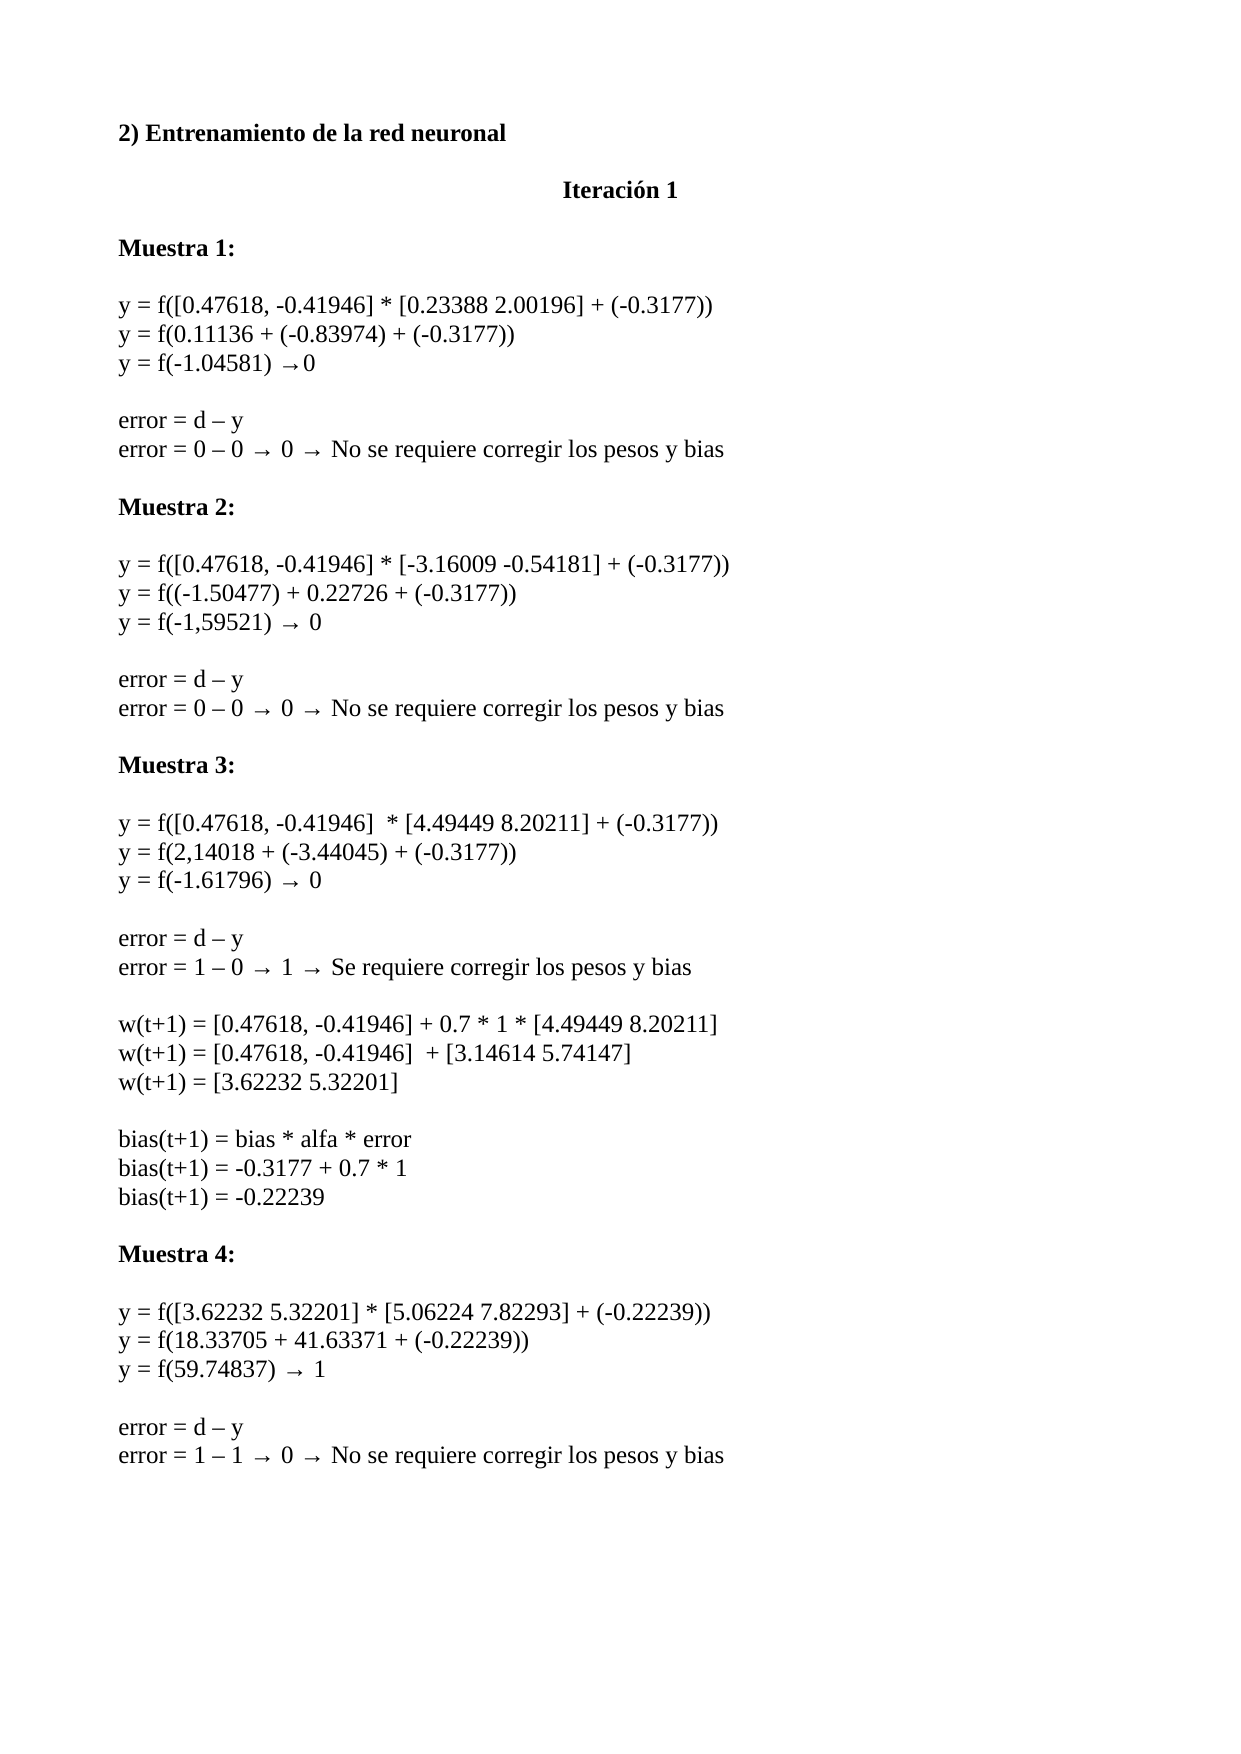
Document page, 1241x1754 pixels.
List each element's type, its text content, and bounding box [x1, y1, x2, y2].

text error = 1 – 1 → 0 → No se requiere corregir los pesos y bias [118, 1441, 1122, 1469]
text y = f(0.11136 + (-0.83974) + (-0.3177)) [118, 319, 1122, 348]
text y = f([0.47618, -0.41946] * [-3.16009 -0.54181] + (-0.3177)) [118, 549, 1122, 578]
text y = f(-1.04581) →0 [118, 348, 1122, 377]
text y = f(-1.61796) → 0 [118, 866, 1122, 894]
text Muestra 4: [118, 1239, 1122, 1268]
text y = f(59.74837) → 1 [118, 1354, 1122, 1383]
text w(t+1) = [3.62232 5.32201] [118, 1067, 1122, 1096]
text Muestra 3: [118, 751, 1122, 779]
text y = f([3.62232 5.32201] * [5.06224 7.82293] + (-0.22239)) [118, 1297, 1122, 1326]
text Iteración 1 [118, 176, 1122, 204]
text error = d – y [118, 664, 1122, 693]
text Muestra 2: [118, 492, 1122, 521]
text error = 0 – 0 → 0 → No se requiere corregir los pesos y bias [118, 434, 1122, 463]
text error = d – y [118, 406, 1122, 434]
text error = d – y [118, 923, 1122, 952]
text y = f(18.33705 + 41.63371 + (-0.22239)) [118, 1326, 1122, 1354]
text Muestra 1: [118, 233, 1122, 262]
text error = d – y [118, 1412, 1122, 1441]
text bias(t+1) = bias * alfa * error [118, 1124, 1122, 1153]
text y = f([0.47618, -0.41946] * [4.49449 8.20211] + (-0.3177)) [118, 808, 1122, 837]
text bias(t+1) = -0.22239 [118, 1182, 1122, 1211]
text error = 0 – 0 → 0 → No se requiere corregir los pesos y bias [118, 693, 1122, 722]
text 2) Entrenamiento de la red neuronal [118, 118, 1122, 147]
text error = 1 – 0 → 1 → Se requiere corregir los pesos y bias [118, 952, 1122, 981]
text y = f(2,14018 + (-3.44045) + (-0.3177)) [118, 837, 1122, 866]
text bias(t+1) = -0.3177 + 0.7 * 1 [118, 1153, 1122, 1182]
text y = f(-1,59521) → 0 [118, 607, 1122, 636]
text y = f((-1.50477) + 0.22726 + (-0.3177)) [118, 578, 1122, 607]
text y = f([0.47618, -0.41946] * [0.23388 2.00196] + (-0.3177)) [118, 291, 1122, 319]
text w(t+1) = [0.47618, -0.41946] + 0.7 * 1 * [4.49449 8.20211] [118, 1009, 1122, 1038]
text w(t+1) = [0.47618, -0.41946] + [3.14614 5.74147] [118, 1038, 1122, 1067]
